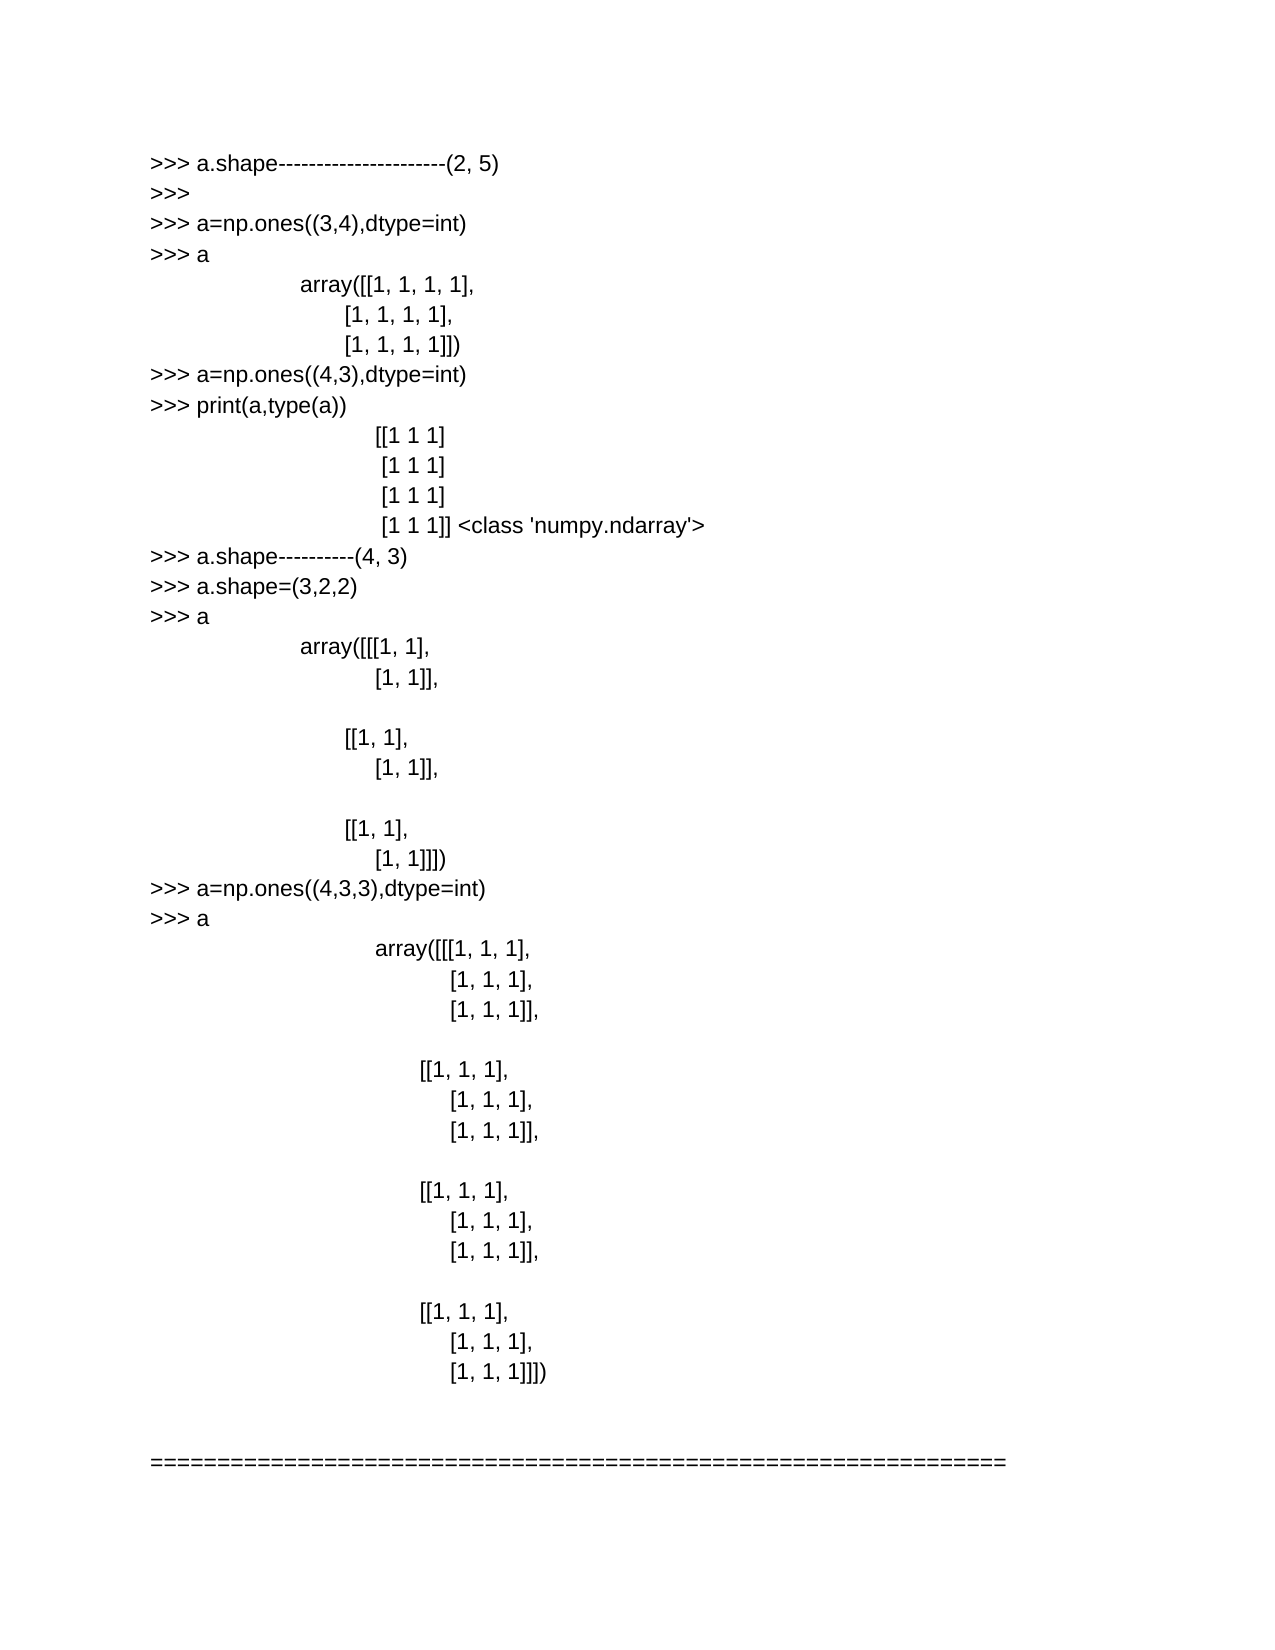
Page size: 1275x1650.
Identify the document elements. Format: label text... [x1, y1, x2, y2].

text array([[[1, 1], [150, 633, 1125, 660]
text [1 1 1]] <class 'numpy.ndarray'> [150, 512, 1125, 539]
text >>> a=np.ones((4,3),dtype=int) [150, 361, 1125, 388]
text >>> a [150, 603, 1125, 629]
text [1, 1, 1], [150, 1207, 1125, 1234]
text [[1, 1], [150, 724, 1125, 750]
text [[1, 1], [150, 814, 1125, 841]
text >>> a.shape----------------------(2, 5) [150, 150, 1125, 176]
text [1, 1, 1, 1]]) [150, 331, 1125, 358]
text [1, 1, 1]], [150, 1117, 1125, 1143]
text [[1, 1, 1], [150, 1056, 1125, 1083]
text >>> a [150, 241, 1125, 267]
text array([[1, 1, 1, 1], [150, 271, 1125, 297]
text ================================================================ [150, 1449, 1125, 1475]
text >>> a.shape=(3,2,2) [150, 573, 1125, 599]
text >>> a=np.ones((4,3,3),dtype=int) [150, 875, 1125, 901]
text >>> a [150, 905, 1125, 932]
text >>> [150, 180, 1125, 207]
text [1, 1, 1]]]) [150, 1358, 1125, 1385]
text [1, 1]]]) [150, 845, 1125, 871]
text >>> a.shape----------(4, 3) [150, 543, 1125, 569]
text [1, 1, 1, 1], [150, 301, 1125, 327]
text [1, 1, 1], [150, 1328, 1125, 1354]
text [1, 1, 1]], [150, 996, 1125, 1022]
text [1, 1]], [150, 663, 1125, 690]
text [1, 1, 1]], [150, 1237, 1125, 1264]
text >>> a=np.ones((3,4),dtype=int) [150, 210, 1125, 237]
text [1, 1, 1], [150, 966, 1125, 992]
text [1, 1, 1], [150, 1086, 1125, 1113]
text array([[[1, 1, 1], [150, 935, 1125, 962]
text [1 1 1] [150, 452, 1125, 478]
text [1, 1]], [150, 754, 1125, 781]
text [1 1 1] [150, 482, 1125, 509]
text [[1 1 1] [150, 422, 1125, 448]
text [[1, 1, 1], [150, 1177, 1125, 1203]
text >>> print(a,type(a)) [150, 392, 1125, 418]
text [[1, 1, 1], [150, 1298, 1125, 1324]
